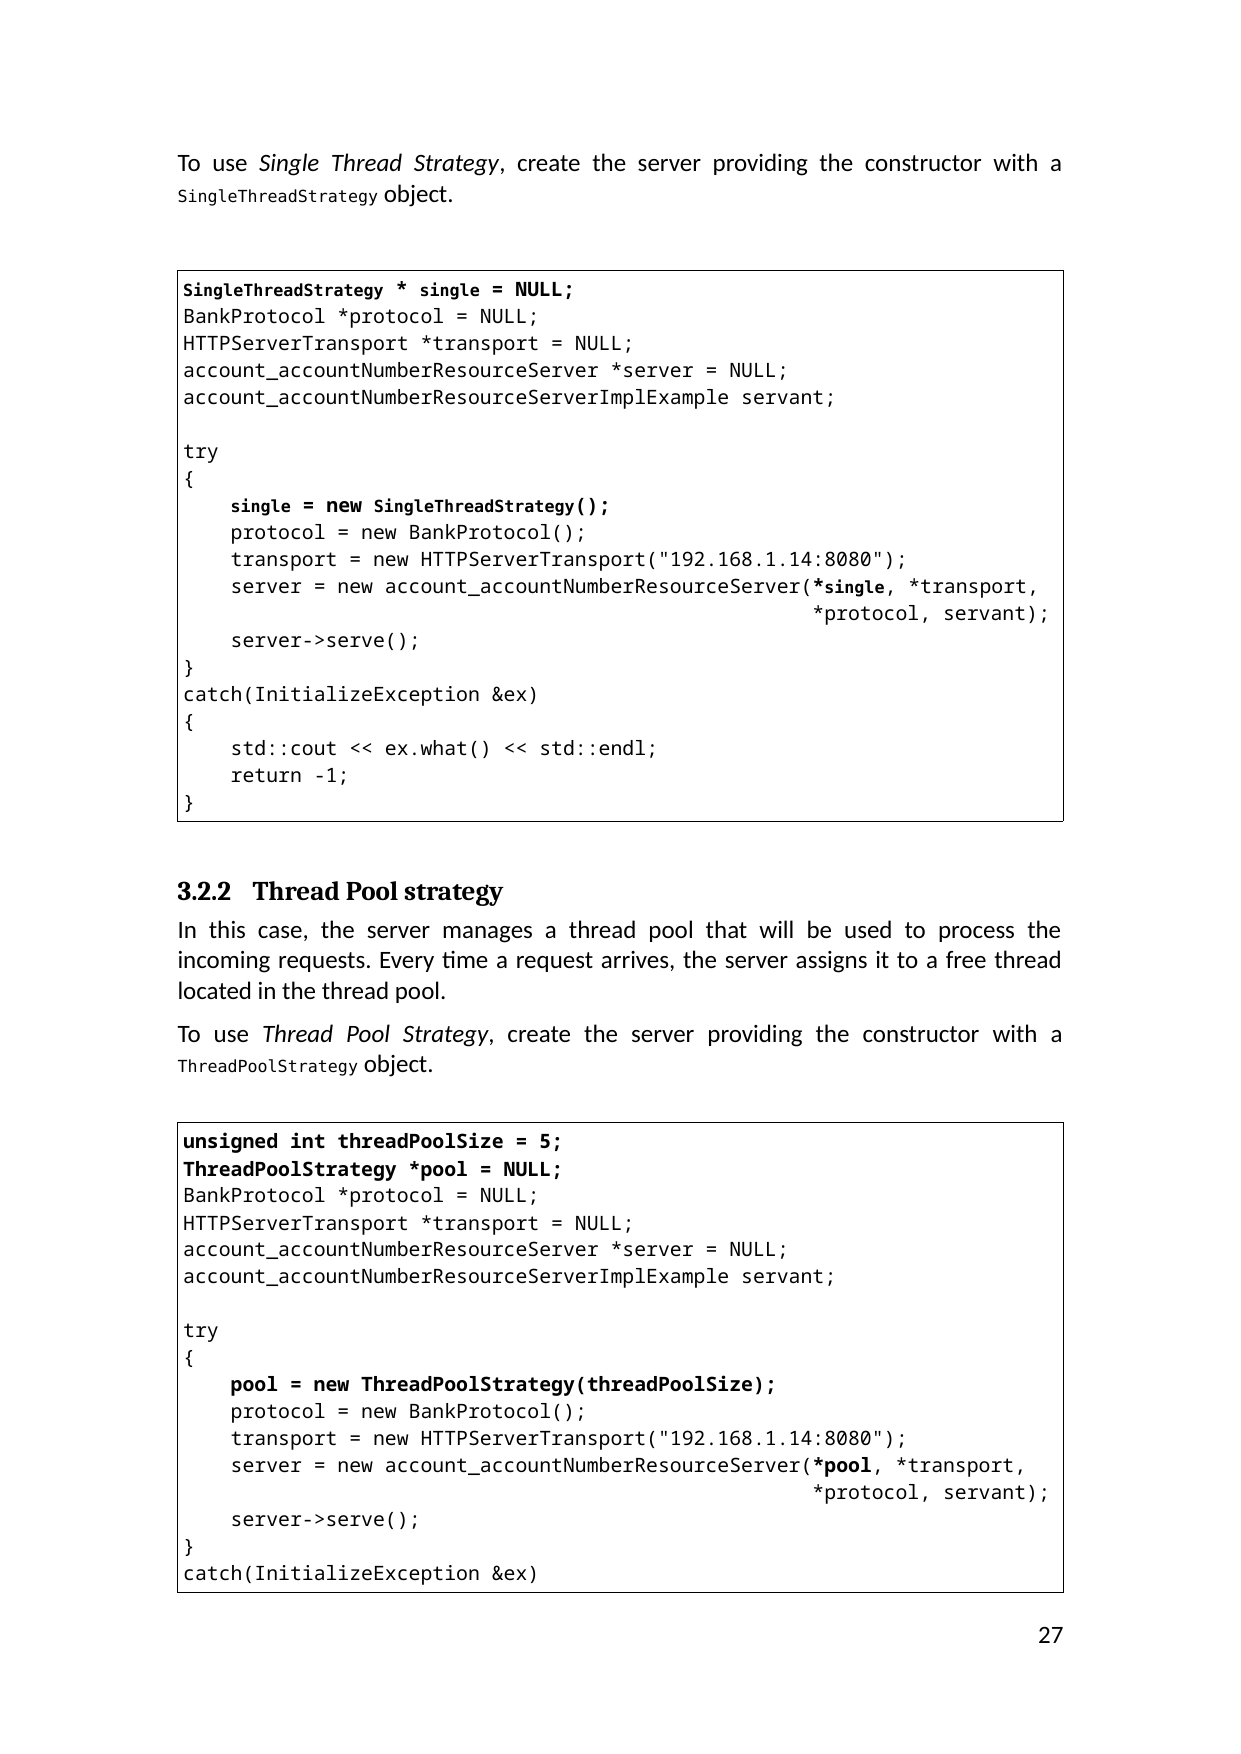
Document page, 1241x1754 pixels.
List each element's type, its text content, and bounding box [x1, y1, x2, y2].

table_header SingleThreadStrategy * single = NULL; BankProtocol *protocol = NULL; HTTPServerTransport *transport = NULL; account_accountNumberResourceServer *server = NULL; account_accountNumberResourceServerImplExample servant; try { single = new SingleThreadStrategy(); protocol = new BankProtocol(); transport = new HTTPServerTransport("192.168.1.14:8080"); server = new account_accountNumberResourceServer(*single, *transport, *protocol, servant); server->serve(); } catch(InitializeException &ex) { std::cout << ex.what() << std::endl; return -1; } [178, 271, 1063, 821]
subtitle Thread Pool strategy [177, 876, 1063, 908]
text In this case, the server manages a thread pool that will be used to process the incoming requests. Every time a request arrives, the server assigns it to a free thread located in the thread pool. [177, 914, 1063, 1005]
text To use Single Thread Strategy, create the server providing the constructor with a SingleThreadStrategy object. [177, 148, 1063, 209]
table_header unsigned int threadPoolSize = 5; ThreadPoolStrategy *pool = NULL; BankProtocol *protocol = NULL; HTTPServerTransport *transport = NULL; account_accountNumberResourceServer *server = NULL; account_accountNumberResourceServerImplExample servant; try { pool = new ThreadPoolStrategy(threadPoolSize); protocol = new BankProtocol(); transport = new HTTPServerTransport("192.168.1.14:8080"); server = new account_accountNumberResourceServer(*pool, *transport, *protocol, servant); server->serve(); } catch(InitializeException &ex) [178, 1123, 1063, 1592]
text To use Thread Pool Strategy, create the server providing the constructor with a ThreadPoolStrategy object. [177, 1018, 1063, 1079]
